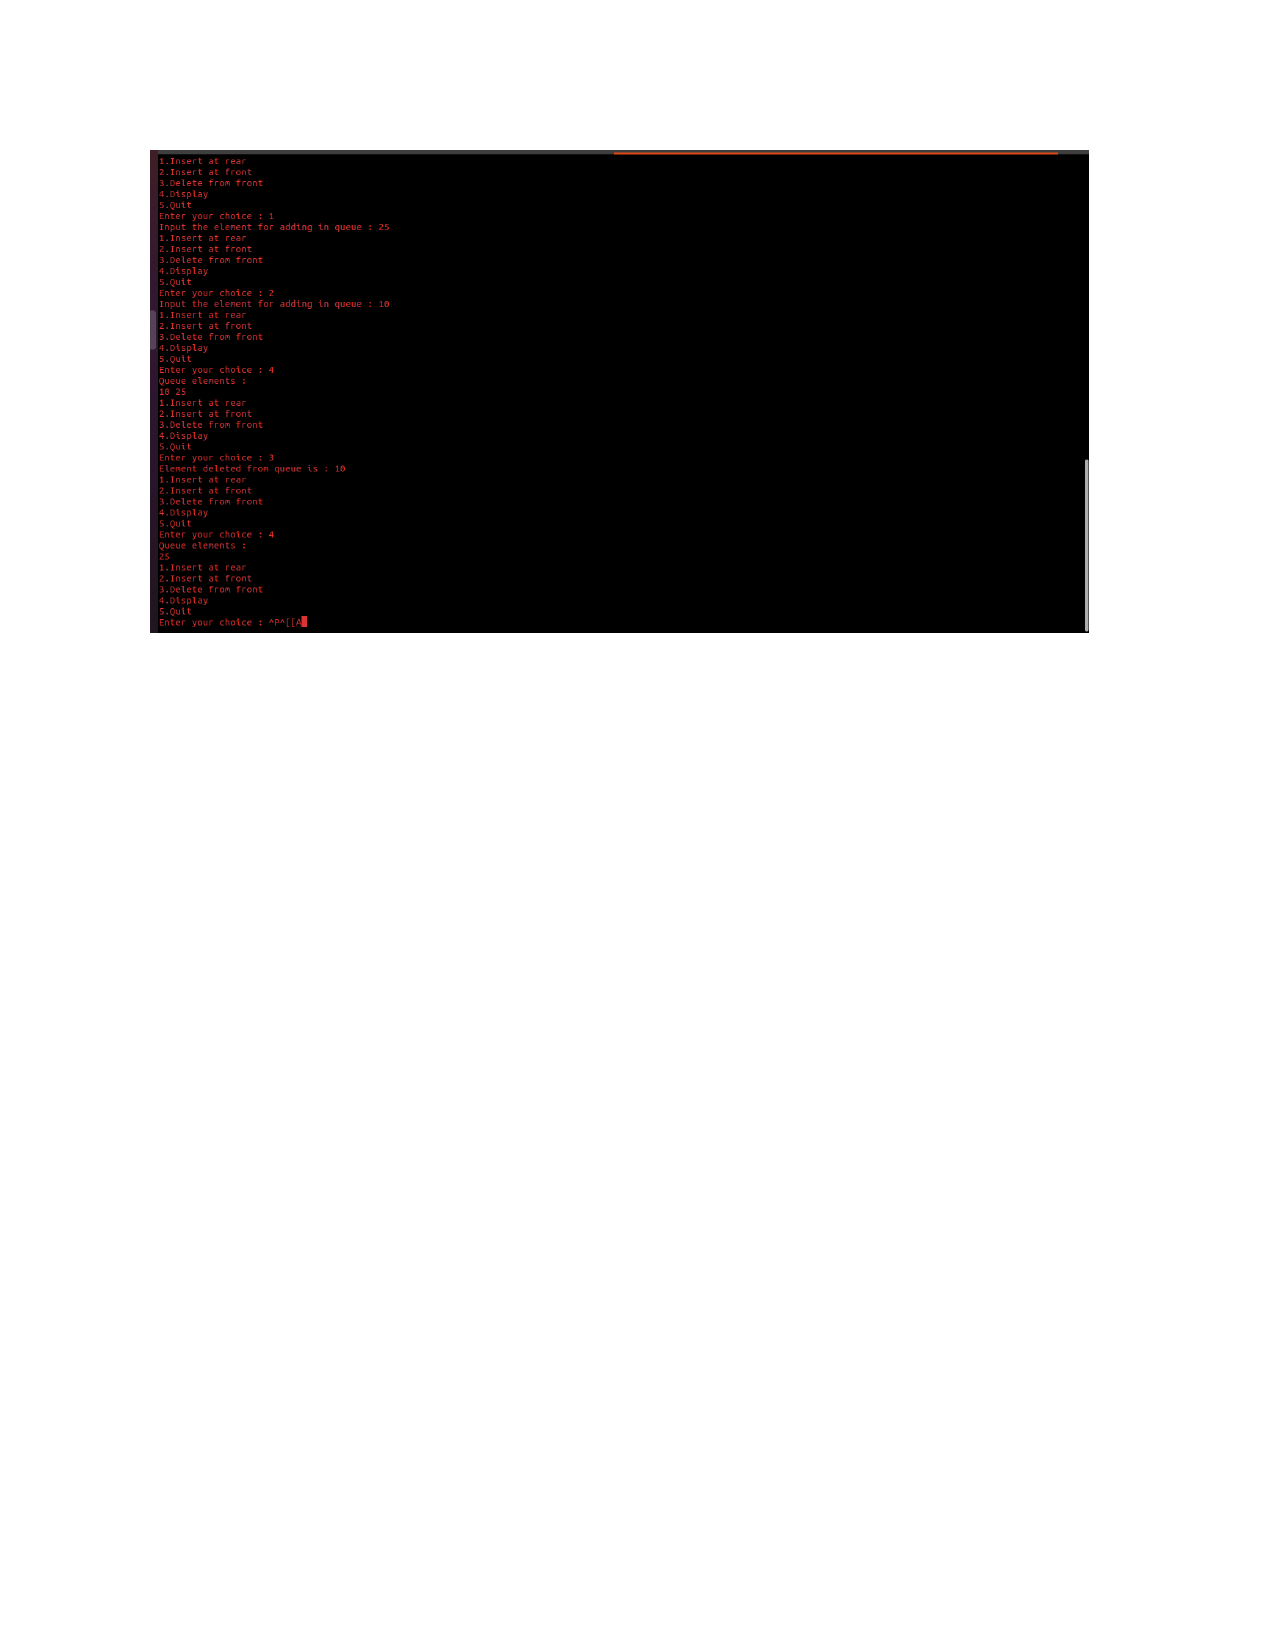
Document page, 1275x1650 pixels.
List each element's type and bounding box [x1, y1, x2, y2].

picture [150, 150, 1089, 633]
